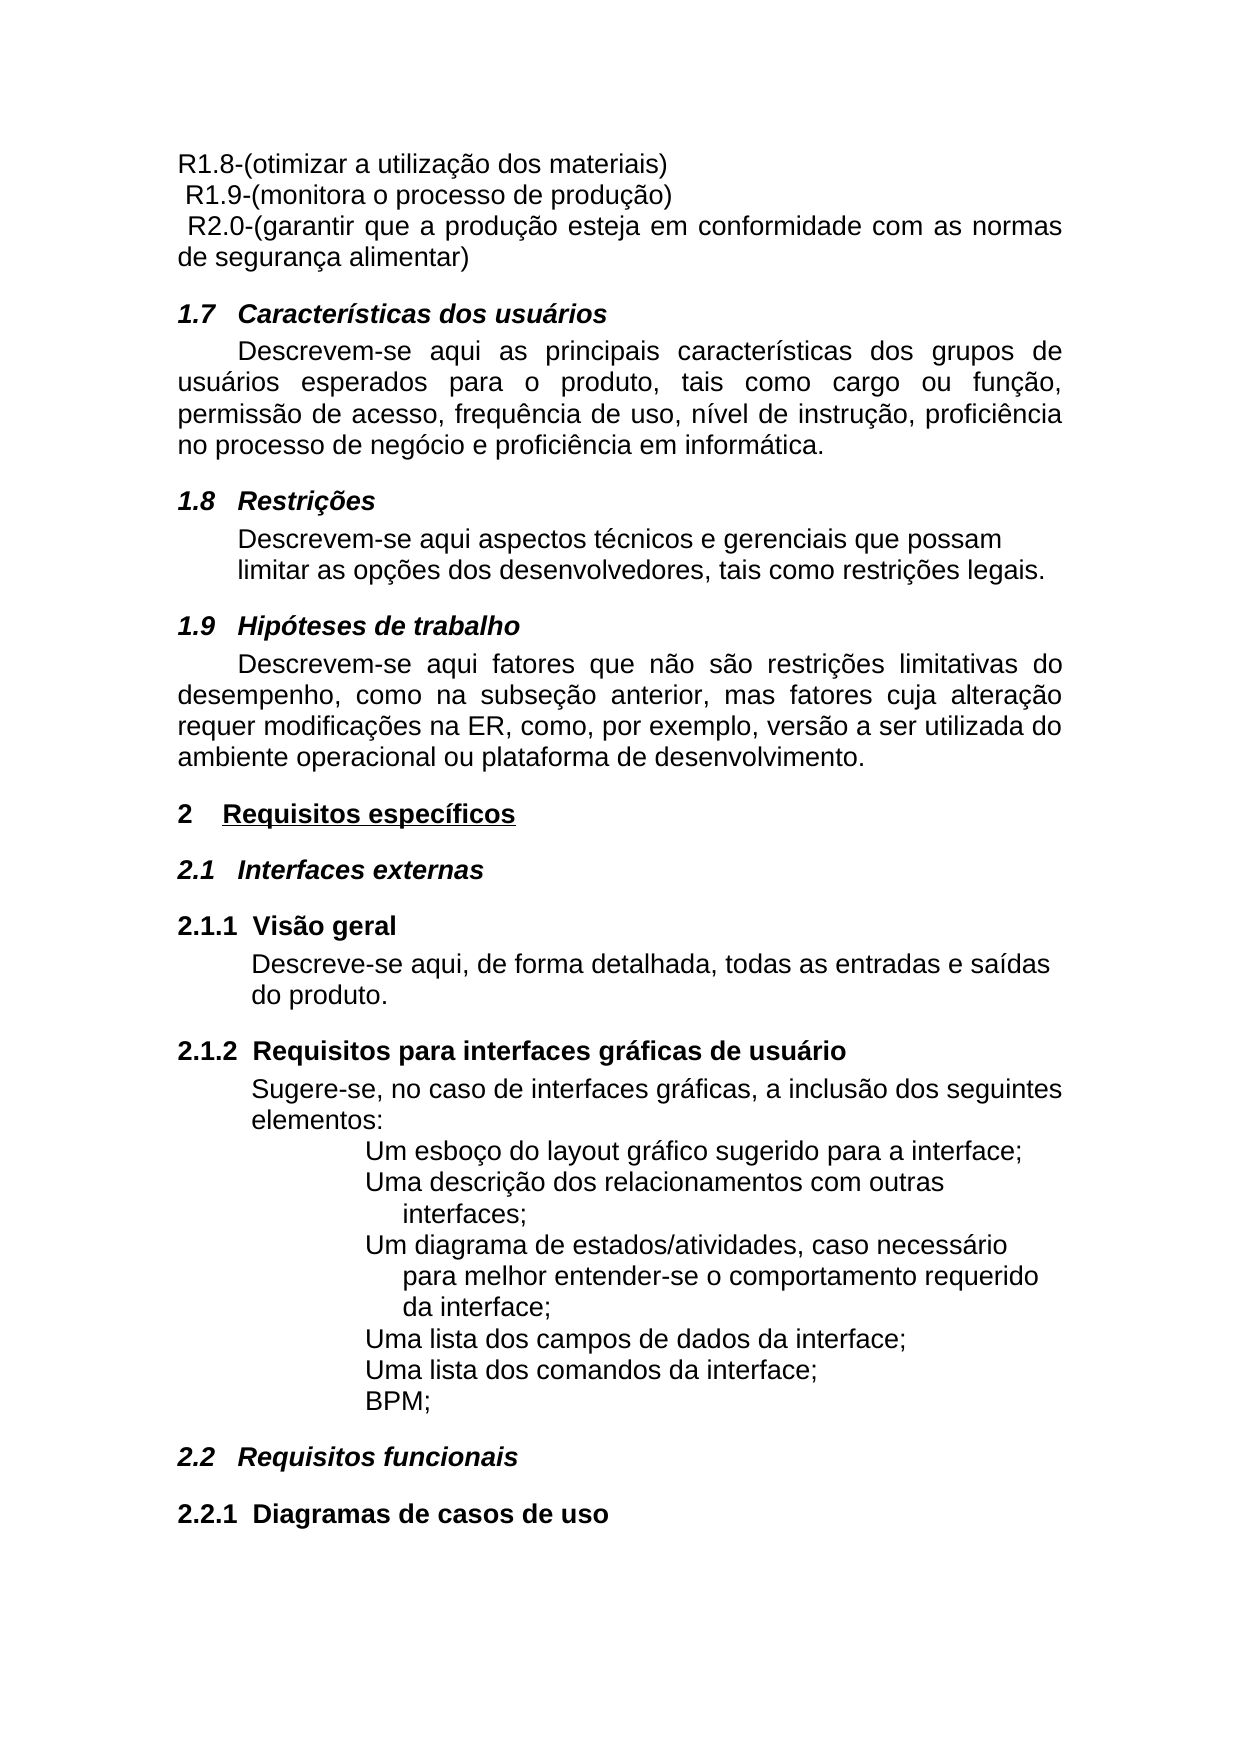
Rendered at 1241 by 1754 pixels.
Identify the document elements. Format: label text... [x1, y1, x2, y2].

text BPM; [365, 1385, 1063, 1416]
subtitle Requisitos funcionais [177, 1441, 1063, 1473]
text Descreve-se aqui, de forma detalhada, todas as entradas e saídas do produto. [251, 948, 1063, 1010]
subtitle Hipóteses de trabalho [177, 610, 1063, 641]
text Uma lista dos campos de dados da interface; [365, 1323, 1063, 1354]
text R1.8-(otimizar a utilização dos materiais) [177, 148, 1063, 179]
text Uma descrição dos relacionamentos com outras interfaces; [365, 1166, 1063, 1229]
text R1.9-(monitora o processo de produção) [177, 179, 1063, 210]
text Uma lista dos comandos da interface; [365, 1354, 1063, 1385]
subtitle Diagramas de casos de uso [177, 1498, 1063, 1529]
text Descrevem-se aqui fatores que não são restrições limitativas do desempenho, como na subseção anterior, mas fatores cuja alteração requer modificações na ER, como, por exemplo, versão a ser utilizada do ambiente operacional ou plataforma de desenvolvimento. [177, 648, 1063, 773]
text Descrevem-se aqui as principais características dos grupos de usuários esperados para o produto, tais como cargo ou função, permissão de acesso, frequência de uso, nível de instrução, proficiência no processo de negócio e proficiência em informática. [177, 335, 1063, 460]
text R2.0-(garantir que a produção esteja em conformidade com as normas de segurança alimentar) [177, 210, 1063, 273]
subtitle Requisitos específicos [177, 798, 1063, 829]
subtitle Características dos usuários [177, 298, 1063, 329]
text Um diagrama de estados/atividades, caso necessário para melhor entender-se o comportamento requerido da interface; [365, 1229, 1063, 1323]
subtitle Interfaces externas [177, 854, 1063, 885]
subtitle Visão geral [177, 910, 1063, 941]
text Um esboço do layout gráfico sugerido para a interface; [365, 1135, 1063, 1166]
text Sugere-se, no caso de interfaces gráficas, a inclusão dos seguintes elementos: [251, 1073, 1063, 1135]
subtitle Requisitos para interfaces gráficas de usuário [177, 1035, 1063, 1066]
subtitle Restrições [177, 485, 1063, 516]
text Descrevem-se aqui aspectos técnicos e gerenciais que possam limitar as opções dos desenvolvedores, tais como restrições legais. [237, 523, 1063, 585]
